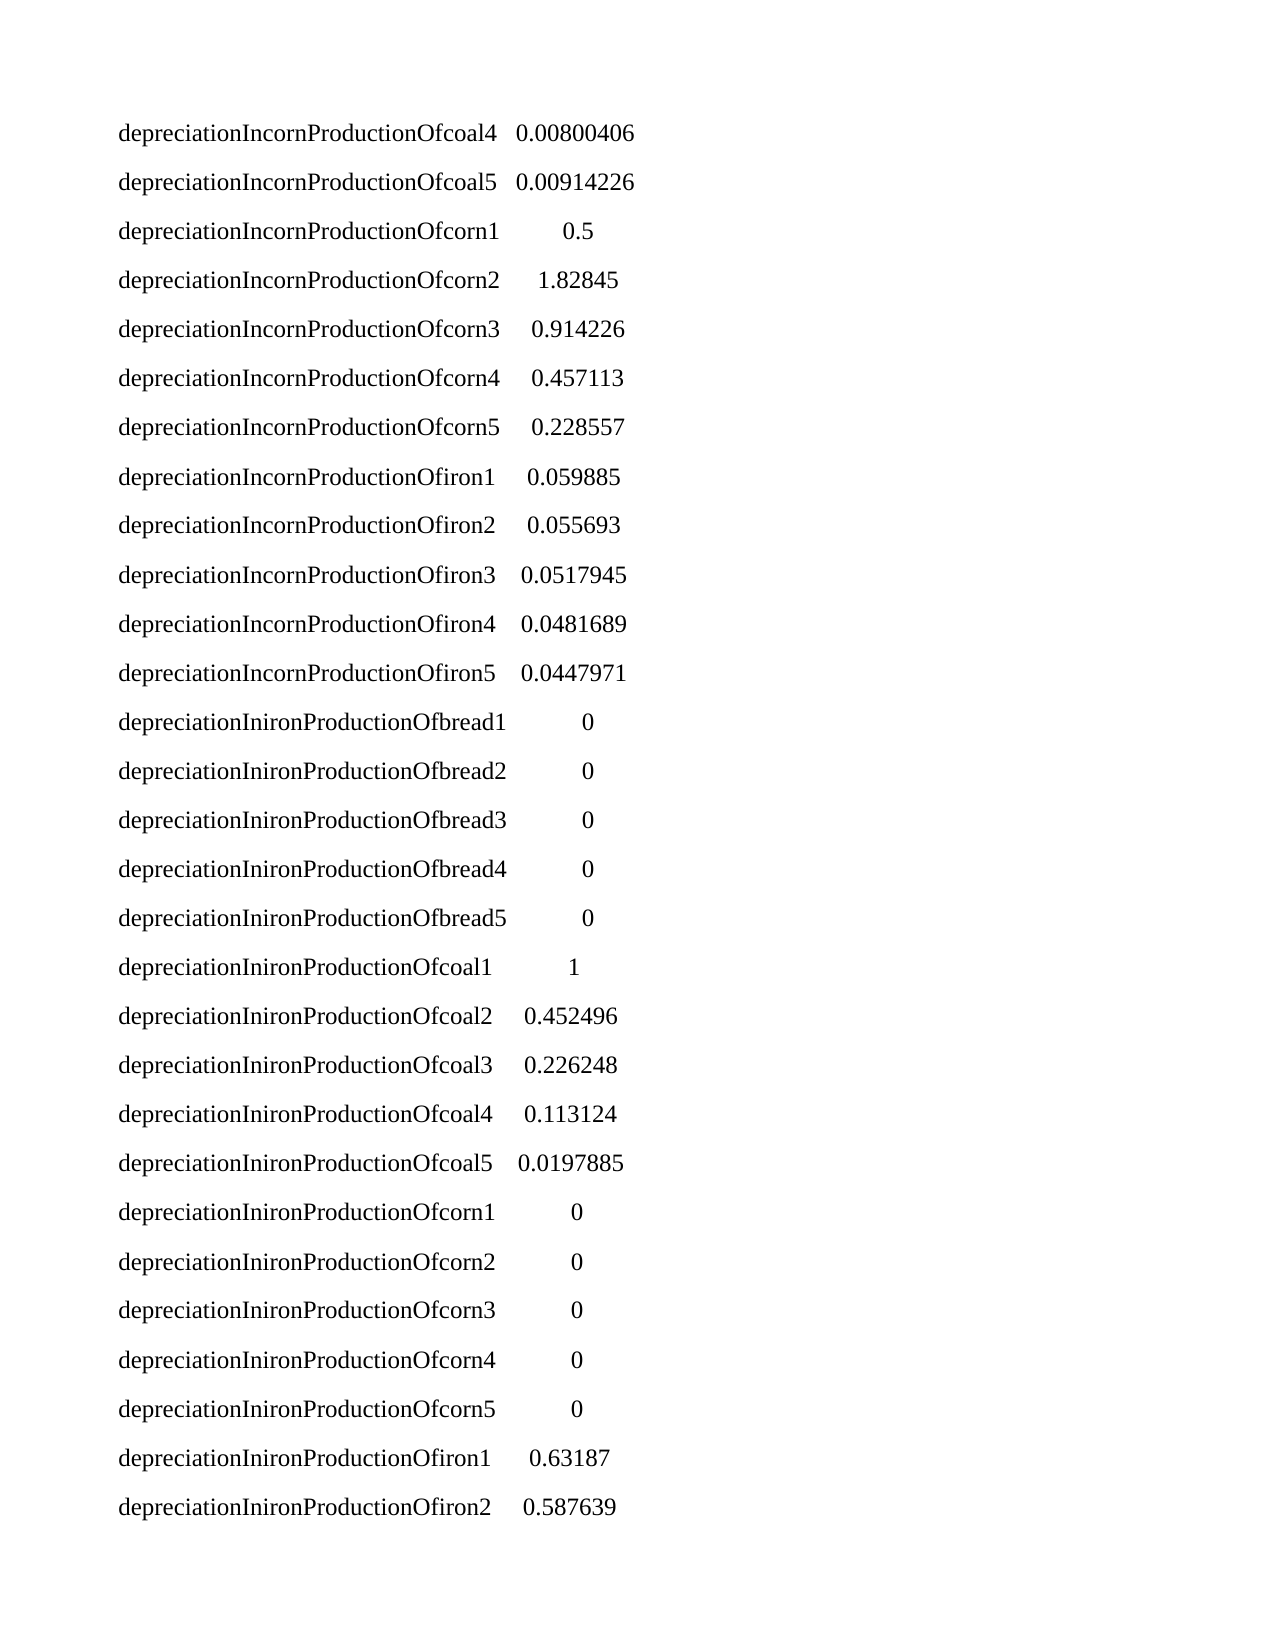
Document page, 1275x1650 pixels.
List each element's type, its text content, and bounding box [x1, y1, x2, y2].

text depreciationInironProductionOfbread5 0 [118, 903, 1157, 932]
text depreciationInironProductionOfcorn4 0 [118, 1345, 1157, 1373]
text depreciationIncornProductionOfiron5 0.0447971 [118, 658, 1157, 687]
text depreciationInironProductionOfbread1 0 [118, 707, 1157, 736]
text depreciationInironProductionOfcoal2 0.452496 [118, 1001, 1157, 1030]
text depreciationInironProductionOfiron1 0.63187 [118, 1443, 1157, 1472]
text depreciationInironProductionOfcorn5 0 [118, 1394, 1157, 1422]
text depreciationIncornProductionOfcorn5 0.228557 [118, 412, 1157, 441]
text depreciationIncornProductionOfcorn4 0.457113 [118, 363, 1157, 392]
text depreciationIncornProductionOfcorn1 0.5 [118, 216, 1157, 245]
text depreciationIncornProductionOfcoal4 0.00800406 [118, 118, 1157, 147]
text depreciationIncornProductionOfiron4 0.0481689 [118, 609, 1157, 637]
text depreciationIncornProductionOfiron1 0.059885 [118, 462, 1157, 490]
text depreciationIncornProductionOfiron3 0.0517945 [118, 560, 1157, 588]
text depreciationInironProductionOfcoal4 0.113124 [118, 1099, 1157, 1128]
text depreciationInironProductionOfbread2 0 [118, 756, 1157, 785]
text depreciationInironProductionOfbread4 0 [118, 854, 1157, 883]
text depreciationInironProductionOfcoal3 0.226248 [118, 1050, 1157, 1079]
text depreciationInironProductionOfcoal5 0.0197885 [118, 1148, 1157, 1177]
text depreciationInironProductionOfiron2 0.587639 [118, 1492, 1157, 1521]
text depreciationInironProductionOfcorn3 0 [118, 1296, 1157, 1324]
text depreciationInironProductionOfbread3 0 [118, 805, 1157, 834]
text depreciationIncornProductionOfiron2 0.055693 [118, 511, 1157, 539]
text depreciationInironProductionOfcorn2 0 [118, 1247, 1157, 1275]
text depreciationInironProductionOfcorn1 0 [118, 1197, 1157, 1226]
text depreciationInironProductionOfcoal1 1 [118, 952, 1157, 981]
text depreciationIncornProductionOfcoal5 0.00914226 [118, 167, 1157, 196]
text depreciationIncornProductionOfcorn3 0.914226 [118, 314, 1157, 343]
text depreciationIncornProductionOfcorn2 1.82845 [118, 265, 1157, 294]
